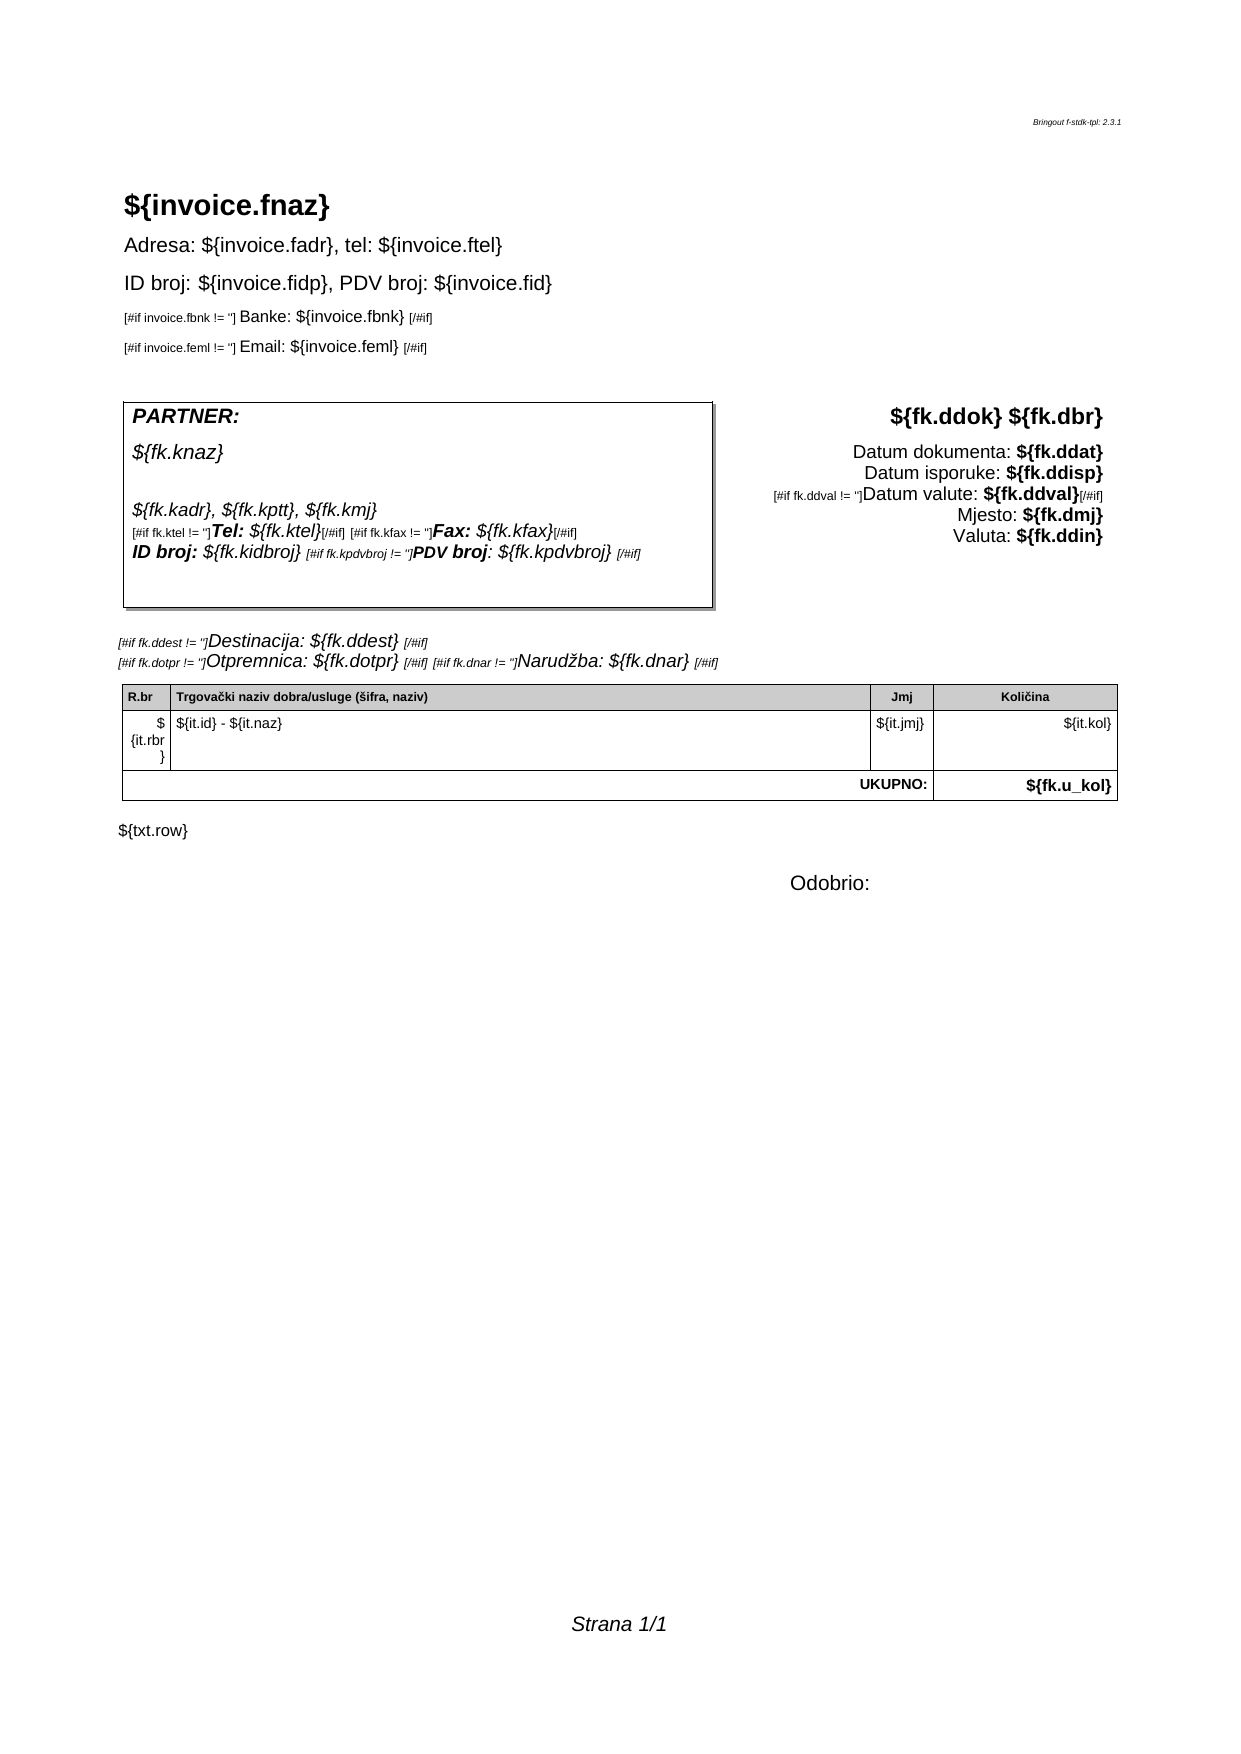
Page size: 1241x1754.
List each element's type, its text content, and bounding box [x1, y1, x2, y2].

text PARTNER: [132, 405, 709, 428]
text [#if fk.ddest != '']Destinacija: ${fk.ddest} [/#if] [#if fk.dotpr != '']Otpremnica: ${fk.dotpr} [/#if] [#if fk.dnar != '']Narudžba: ${fk.dnar} [/#if] [118, 616, 1122, 672]
table_cell [#if invoice.feml != ''] Email: ${invoice.feml} [/#if] [118, 332, 759, 363]
table_cell ID broj: ${invoice.fidp}, PDV broj: ${invoice.fid} [118, 262, 759, 302]
table_cell Adresa: ${invoice.fadr}, tel: ${invoice.ftel} [118, 228, 759, 262]
table_header ${invoice.fnaz} [118, 184, 759, 227]
text Datum dokumenta: ${fk.ddat} Datum isporuke: ${fk.ddisp} [#if fk.ddval != '']Datum valute: ${fk.ddval}[/#if] Mjesto: ${fk.dmj} Valuta: ${fk.ddin} [723, 442, 1103, 567]
table_cell [759, 332, 1121, 363]
table_header Jmj [871, 685, 933, 710]
table_cell ${fk.u_kol} [934, 771, 1117, 800]
table_header R.br [123, 685, 170, 710]
table_header Trgovački naziv dobra/usluge (šifra, naziv) [171, 685, 870, 710]
table_cell [#if invoice.fbnk != ''] Banke: ${invoice.fbnk} [/#if] [118, 302, 759, 332]
text ${fk.kadr}, ${fk.kptt}, ${fk.kmj} [#if fk.ktel != '']Tel: ${fk.ktel}[/#if] [#if fk.kfax != '']Fax: ${fk.kfax}[/#if] ID broj: ${fk.kidbroj} [#if fk.kpdvbroj != '']PDV broj: ${fk.kpdvbroj} [/#if] [132, 476, 709, 586]
table_header Količina [934, 685, 1117, 710]
text Odobrio: [118, 868, 1122, 896]
text @text:section [#list invoice.invoice_no as fk] @/text:section [/#list] [118, 157, 1122, 171]
table_header [759, 184, 1121, 332]
table_cell ${it.kol} [934, 711, 1117, 770]
text @text:p [#list fk.text as txt] @/text:p [/#list] ${txt.row} [118, 821, 1122, 840]
text ${fk.knaz} [132, 441, 709, 464]
table_cell ${it.id} - ${it.naz} [171, 711, 870, 770]
table_cell UKUPNO: [123, 771, 933, 800]
text ${fk.ddok} ${fk.dbr} [723, 404, 1103, 429]
table_cell ${it.jmj} [871, 711, 933, 770]
table_cell @table:table-row [#list fk.item as it] @/table:table-row [/#list]${it.rbr} [123, 711, 170, 770]
